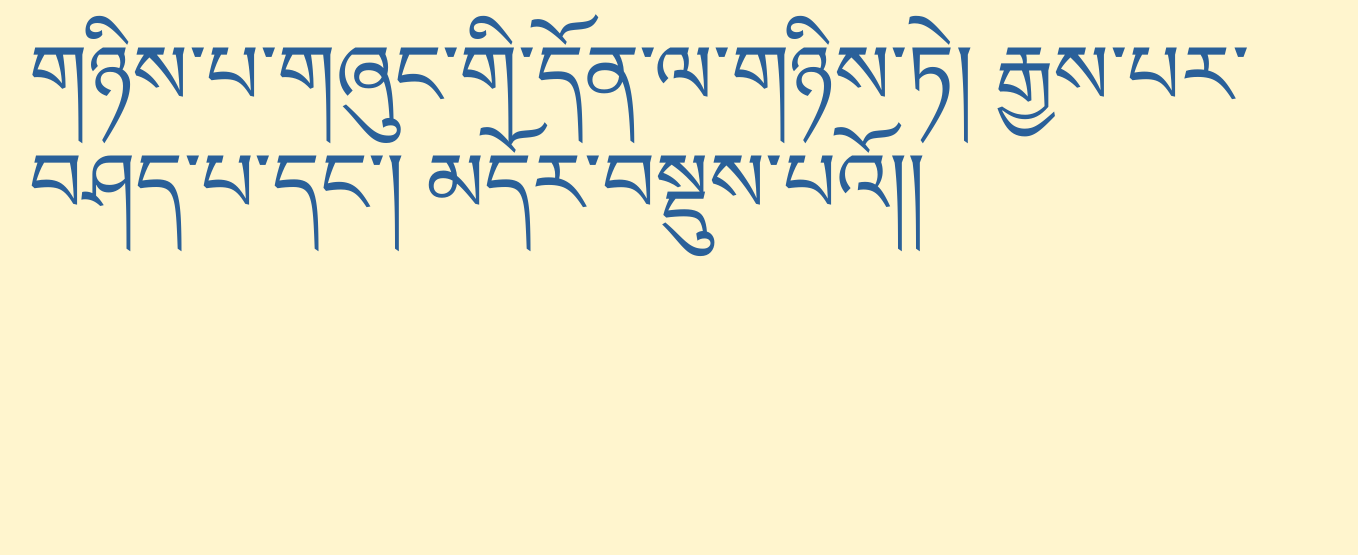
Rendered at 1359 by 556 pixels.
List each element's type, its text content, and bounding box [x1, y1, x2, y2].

text གཉིས་པ་གཞུང་གི་དོན་ལ་གཉིས་ཏེ། རྒྱས་པར་བཤད་པ་དང་། མདོར་བསྡུས་པའོ།། [29, 29, 1346, 247]
